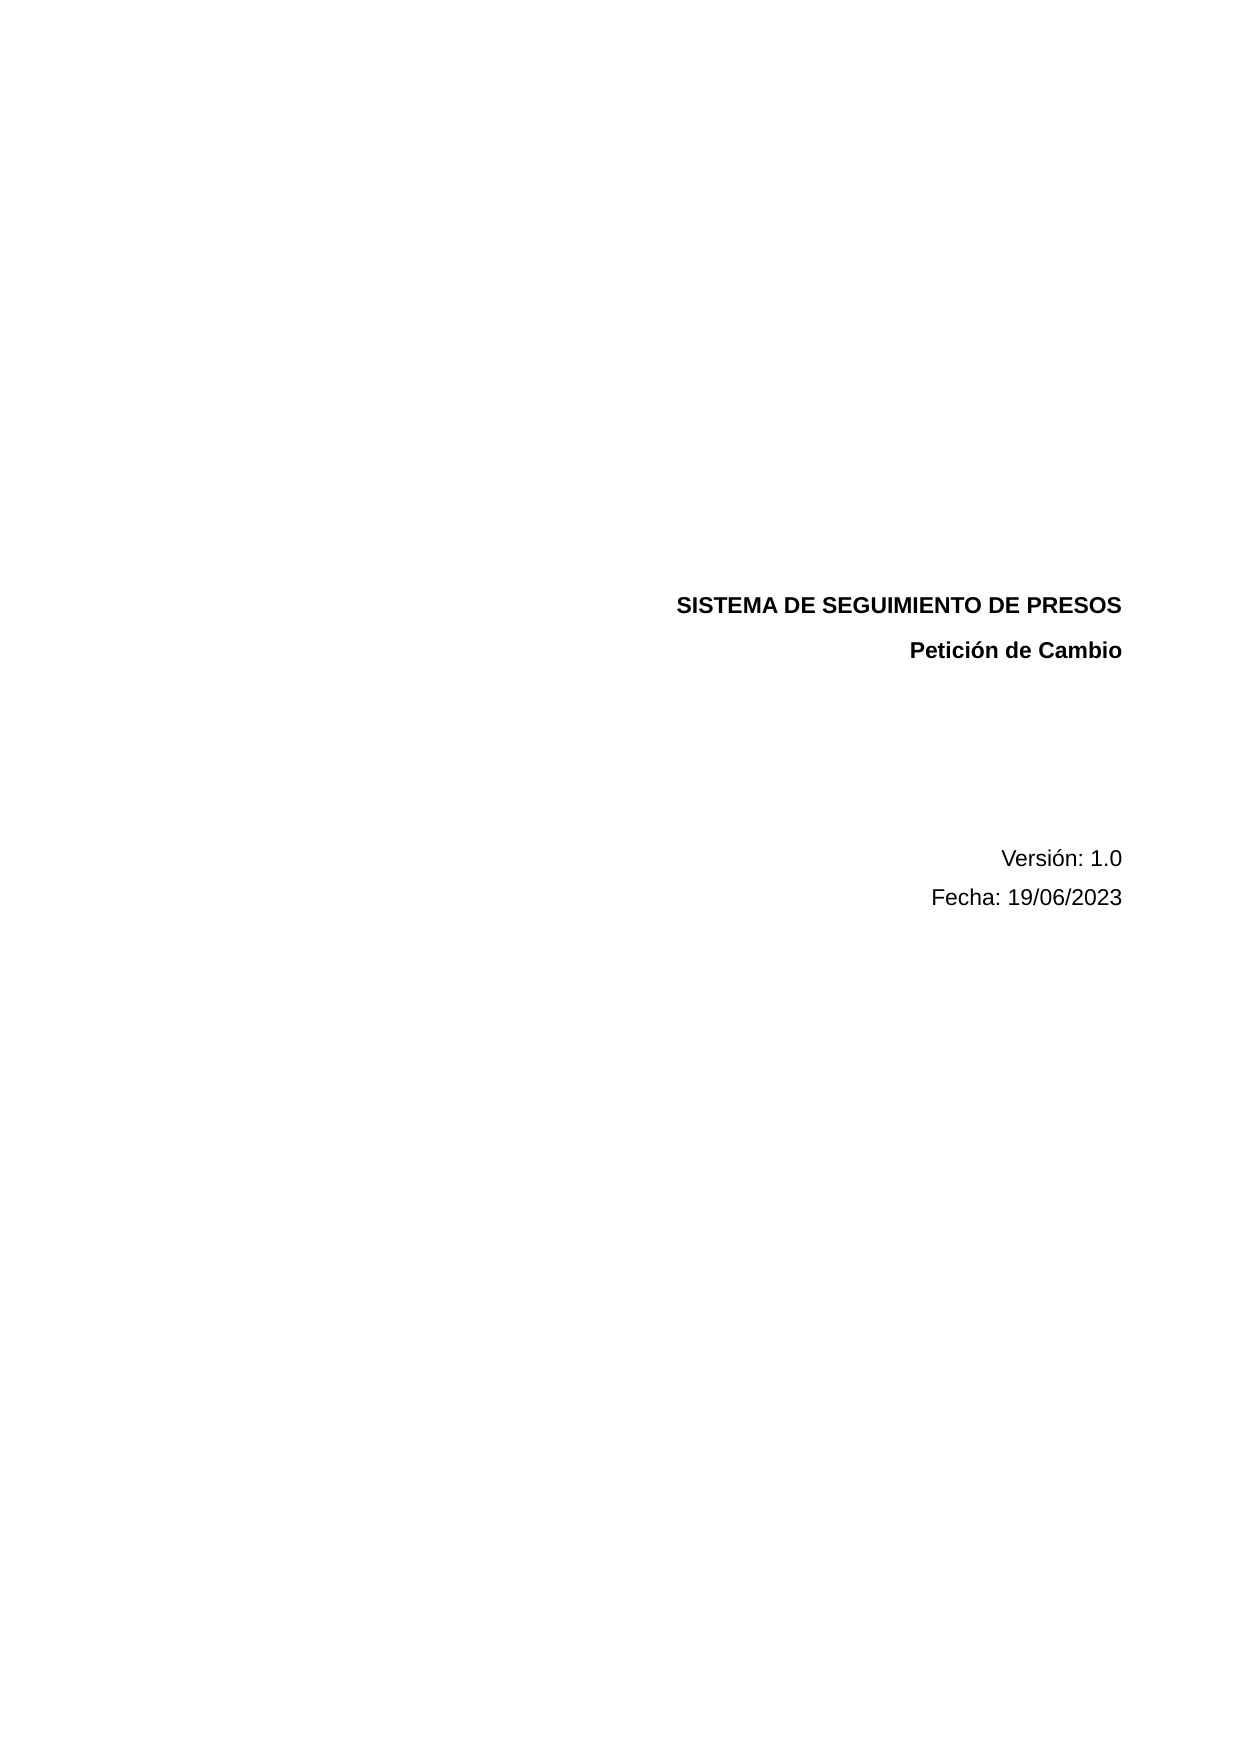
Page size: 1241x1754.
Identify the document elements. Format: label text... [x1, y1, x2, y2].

text Petición de Cambio [118, 637, 1122, 663]
text Versión: 1.0 [118, 845, 1122, 871]
text SISTEMA DE SEGUIMIENTO DE PRESOS [118, 592, 1122, 619]
text Fecha: 19/06/2023 [118, 883, 1122, 910]
